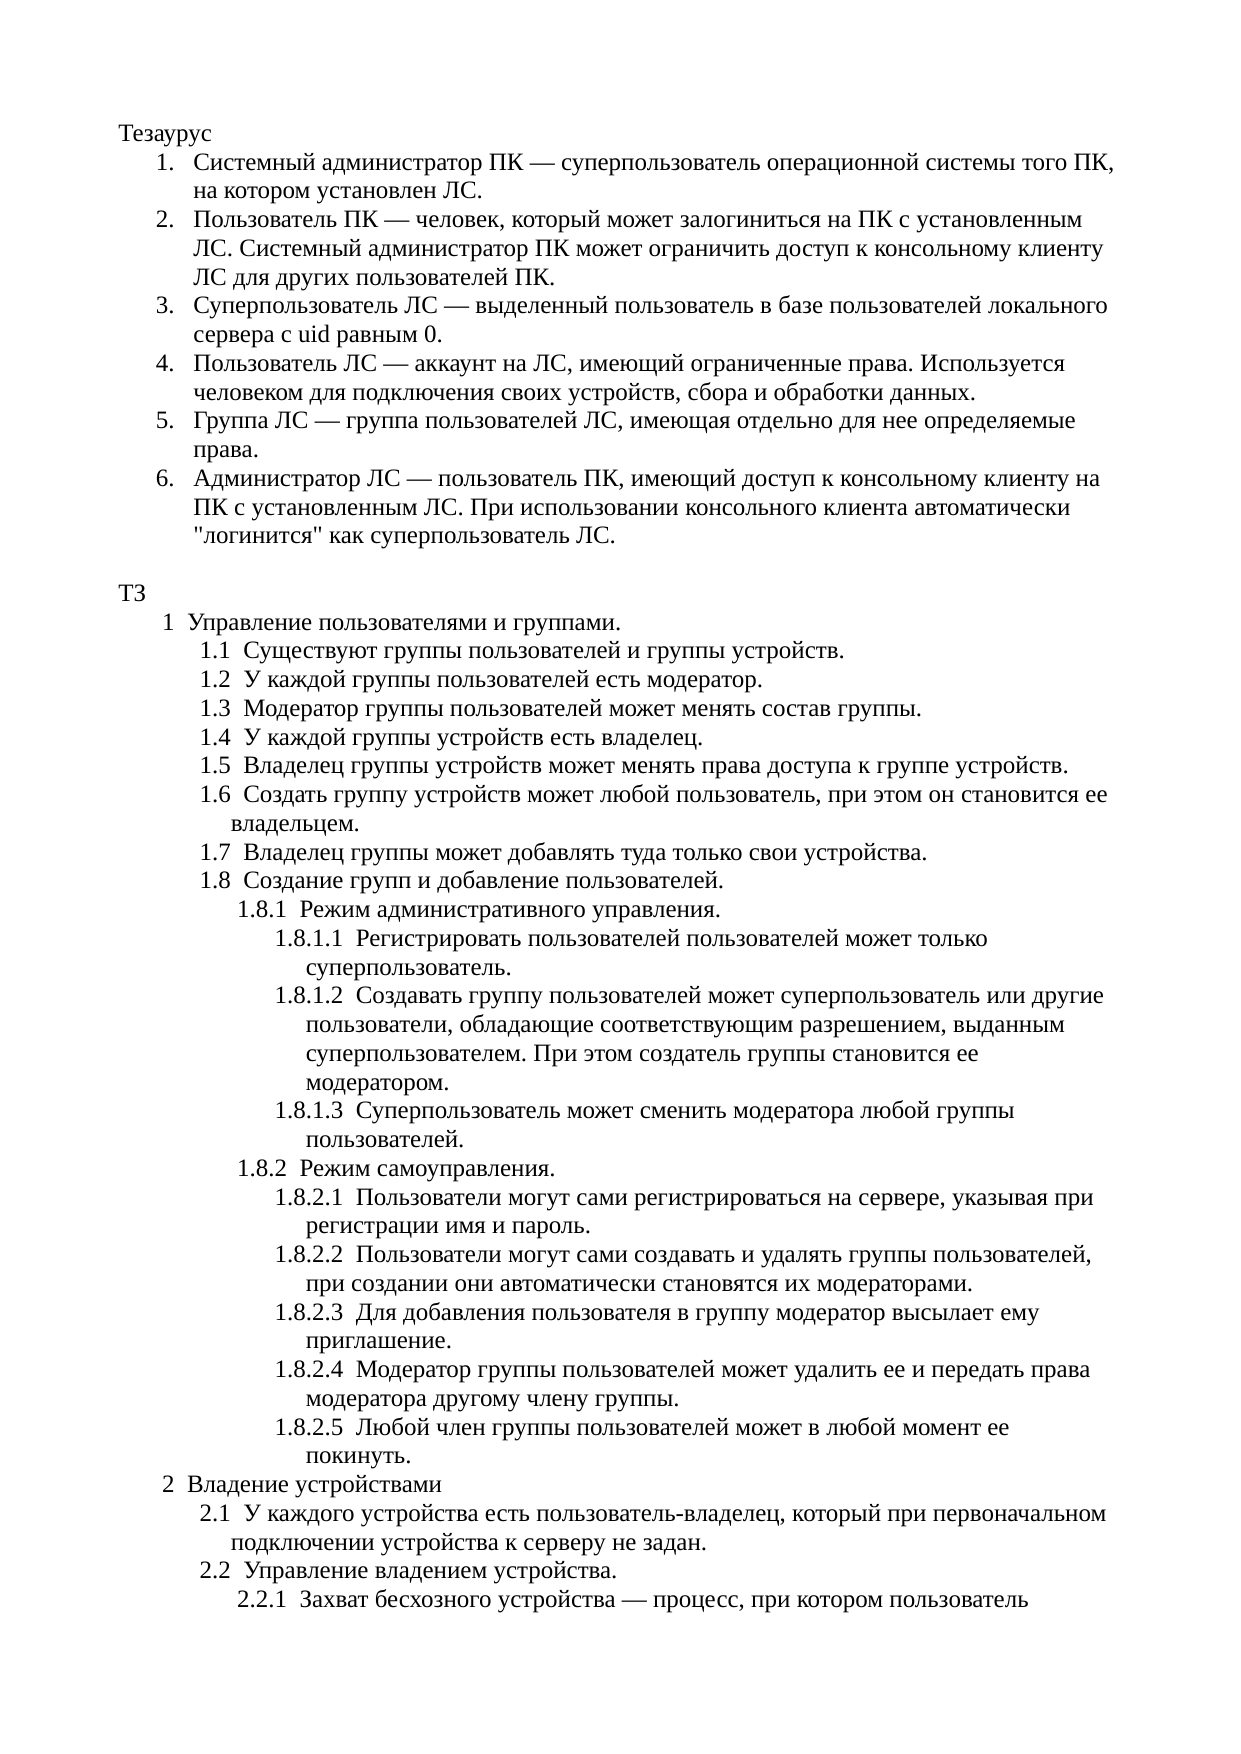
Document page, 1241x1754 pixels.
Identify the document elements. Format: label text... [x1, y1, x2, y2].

list Пользователи могут сами создавать и удалять группы пользователей, при создании они автоматически становятся их модераторами. [268, 1239, 1122, 1297]
list Любой член группы пользователей может в любой момент ее покинуть. [268, 1412, 1122, 1469]
list Пользователь ПК — человек, который может залогиниться на ПК с установленным ЛС. Системный администратор ПК может ограничить доступ к консольному клиенту ЛС для других пользователей ПК. [156, 204, 1122, 291]
list Администратор ЛС — пользователь ПК, имеющий доступ к консольному клиенту на ПК с установленным ЛС. При использовании консольного клиента автоматически "логинится" как суперпользователь ЛС. [156, 463, 1122, 549]
list Режим административного управления. [231, 894, 1122, 923]
list Захват бесхозного устройства — процесс, при котором пользователь [231, 1584, 1122, 1613]
list Управление владением устройства. [193, 1556, 1122, 1584]
list У каждой группы устройств есть владелец. [193, 722, 1122, 751]
text Тезаурус [118, 118, 1122, 147]
list Владелец группы может добавлять туда только свои устройства. [193, 837, 1122, 866]
list Группа ЛС — группа пользователей ЛС, имеющая отдельно для нее определяемые права. [156, 406, 1122, 463]
list Пользователи могут сами регистрироваться на сервере, указывая при регистрации имя и пароль. [268, 1182, 1122, 1239]
list Управление пользователями и группами. [156, 607, 1122, 636]
list Регистрировать пользователей пользователей может только суперпользователь. [268, 923, 1122, 981]
list Режим самоуправления. [231, 1153, 1122, 1182]
list Пользователь ЛС — аккаунт на ЛС, имеющий ограниченные права. Используется человеком для подключения своих устройств, сбора и обработки данных. [156, 348, 1122, 406]
list Создать группу устройств может любой пользователь, при этом он становится ее владельцем. [193, 779, 1122, 837]
list Модератор группы пользователей может удалить ее и передать права модератора другому члену группы. [268, 1354, 1122, 1412]
list У каждой группы пользователей есть модератор. [193, 664, 1122, 693]
list Модератор группы пользователей может менять состав группы. [193, 693, 1122, 722]
list Существуют группы пользователей и группы устройств. [193, 636, 1122, 664]
list Суперпользователь ЛС — выделенный пользователь в базе пользователей локального сервера с uid равным 0. [156, 291, 1122, 348]
list У каждого устройства есть пользователь-владелец, который при первоначальном подключении устройства к серверу не задан. [193, 1498, 1122, 1556]
list Владение устройствами [156, 1469, 1122, 1498]
list Системный администратор ПК — суперпользователь операционной системы того ПК, на котором установлен ЛС. [156, 147, 1122, 204]
list Владелец группы устройств может менять права доступа к группе устройств. [193, 751, 1122, 779]
list Для добавления пользователя в группу модератор высылает ему приглашение. [268, 1297, 1122, 1354]
text ТЗ [118, 578, 1122, 607]
list Создавать группу пользователей может суперпользователь или другие пользователи, обладающие соответствующим разрешением, выданным суперпользователем. При этом создатель группы становится ее модератором. [268, 981, 1122, 1096]
list Суперпользователь может сменить модератора любой группы пользователей. [268, 1096, 1122, 1153]
list Создание групп и добавление пользователей. [193, 866, 1122, 894]
